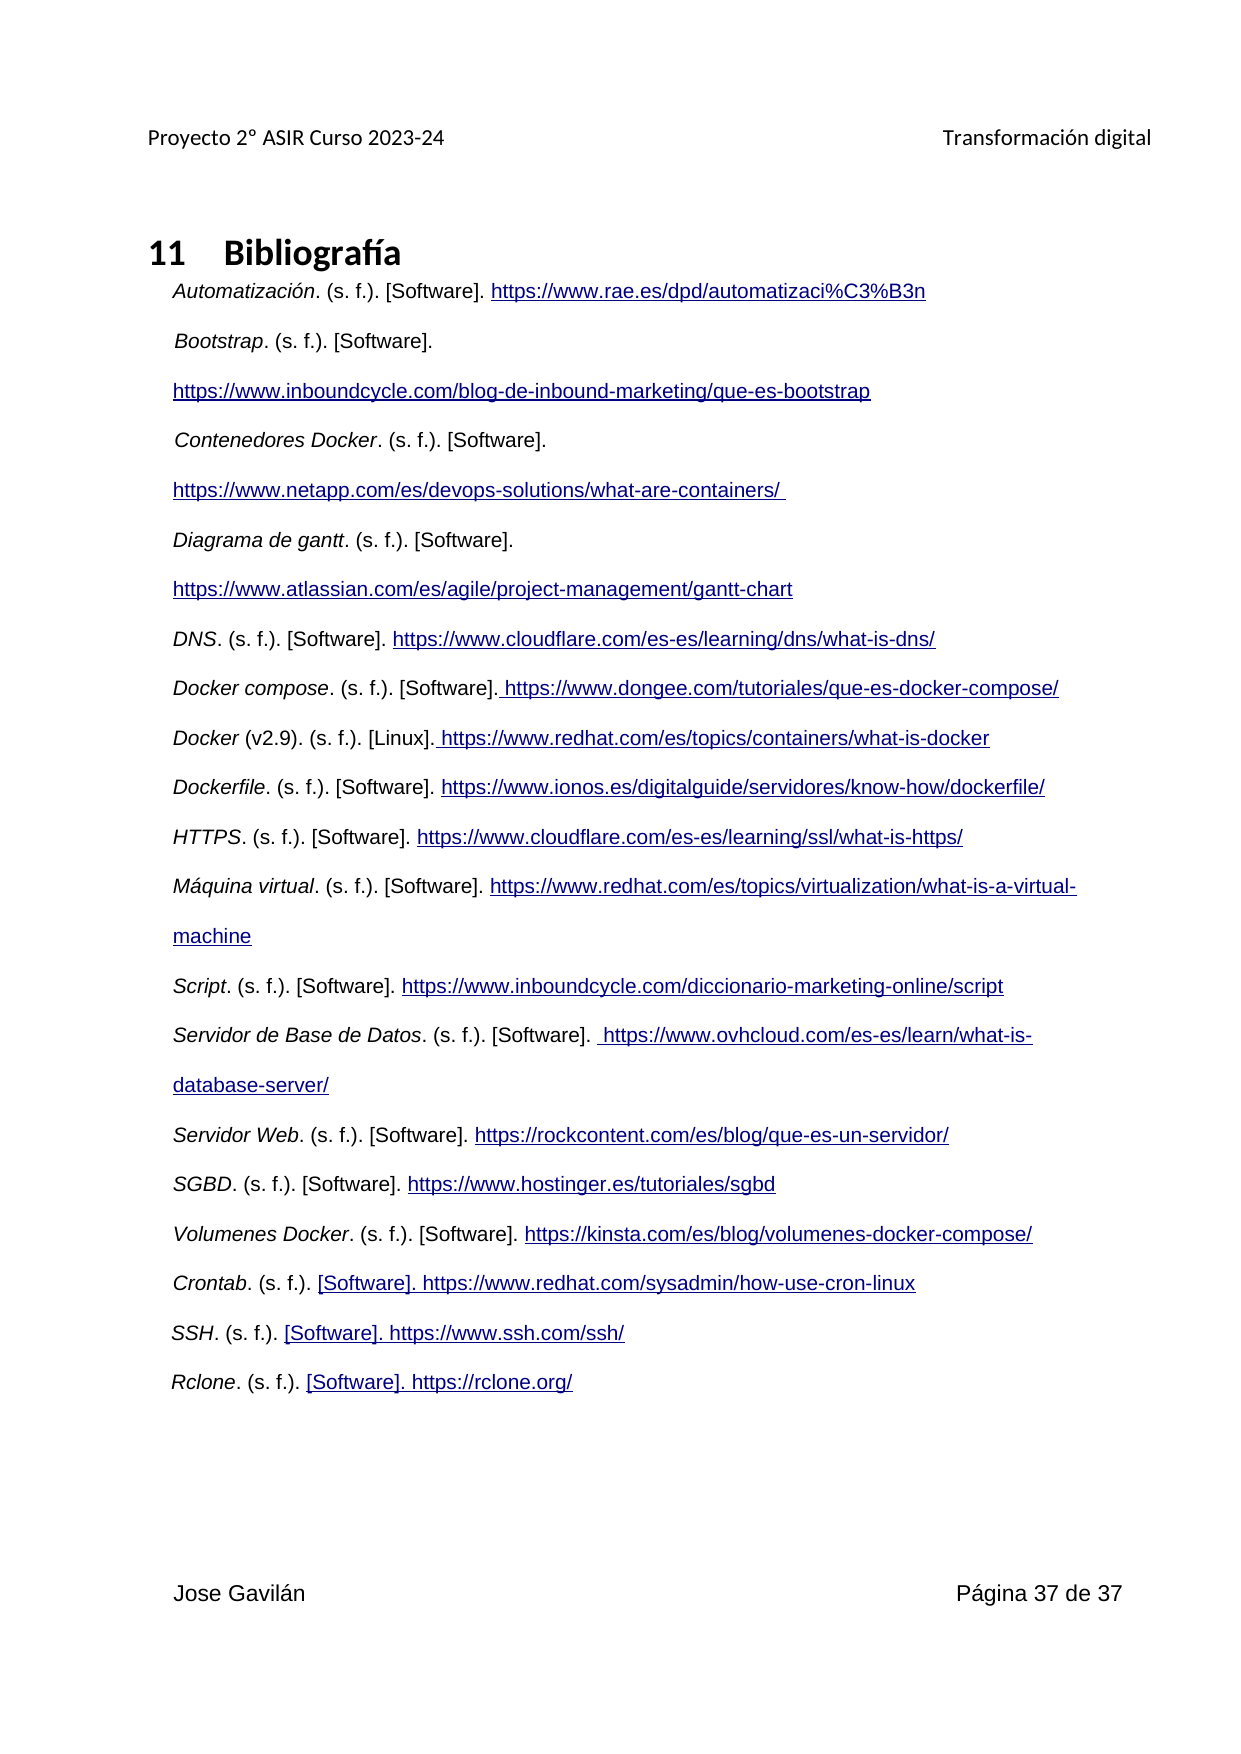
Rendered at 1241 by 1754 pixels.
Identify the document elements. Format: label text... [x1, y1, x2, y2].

text Docker (v2.9). (s. f.). [Linux]. https://www.redhat.com/es/topics/containers/what-is-docker [173, 726, 1093, 750]
subtitle Bibliografía [148, 229, 1093, 274]
text Contenedores Docker. (s. f.). [Software]. [174, 428, 1093, 452]
text SSH. (s. f.). [Software]. https://www.ssh.com/ssh/ [148, 1321, 1093, 1345]
text Dockerfile. (s. f.). [Software]. https://www.ionos.es/digitalguide/servidores/know-how/dockerfile/ [173, 775, 1093, 799]
text Rclone. (s. f.). [Software]. https://rclone.org/ [148, 1370, 1093, 1394]
text Bootstrap. (s. f.). [Software]. [174, 329, 1093, 353]
text Servidor de Base de Datos. (s. f.). [Software]. https://www.ovhcloud.com/es-es/learn/what-is-database-server/ [173, 1023, 1093, 1097]
text DNS. (s. f.). [Software]. https://www.cloudflare.com/es-es/learning/dns/what-is-dns/ [173, 627, 1093, 651]
text https://www.netapp.com/es/devops-solutions/what-are-containers/ Diagrama de gantt. (s. f.). [Software]. [173, 478, 846, 551]
text https://www.atlassian.com/es/agile/project-management/gantt-chart [173, 577, 1093, 601]
text Docker compose. (s. f.). [Software]. https://www.dongee.com/tutoriales/que-es-docker-compose/ [173, 676, 1093, 700]
text SGBD. (s. f.). [Software]. https://www.hostinger.es/tutoriales/sgbd [173, 1172, 1093, 1196]
text Servidor Web. (s. f.). [Software]. https://rockcontent.com/es/blog/que-es-un-servidor/ [173, 1123, 1093, 1147]
text Máquina virtual. (s. f.). [Software]. https://www.redhat.com/es/topics/virtualization/what-is-a-virtual-machine [173, 874, 1093, 948]
text https://www.inboundcycle.com/blog-de-inbound-marketing/que-es-bootstrap [173, 378, 1093, 402]
text Automatización. (s. f.). [Software]. https://www.rae.es/dpd/automatizaci%C3%B3n [173, 279, 1093, 303]
text Script. (s. f.). [Software]. https://www.inboundcycle.com/diccionario-marketing-online/script [173, 974, 1093, 998]
text Volumenes Docker. (s. f.). [Software]. https://kinsta.com/es/blog/volumenes-docker-compose/ [173, 1222, 1093, 1246]
text HTTPS. (s. f.). [Software]. https://www.cloudflare.com/es-es/learning/ssl/what-is-https/ [173, 825, 1093, 849]
text Crontab. (s. f.). [Software]. https://www.redhat.com/sysadmin/how-use-cron-linux [173, 1271, 1093, 1295]
